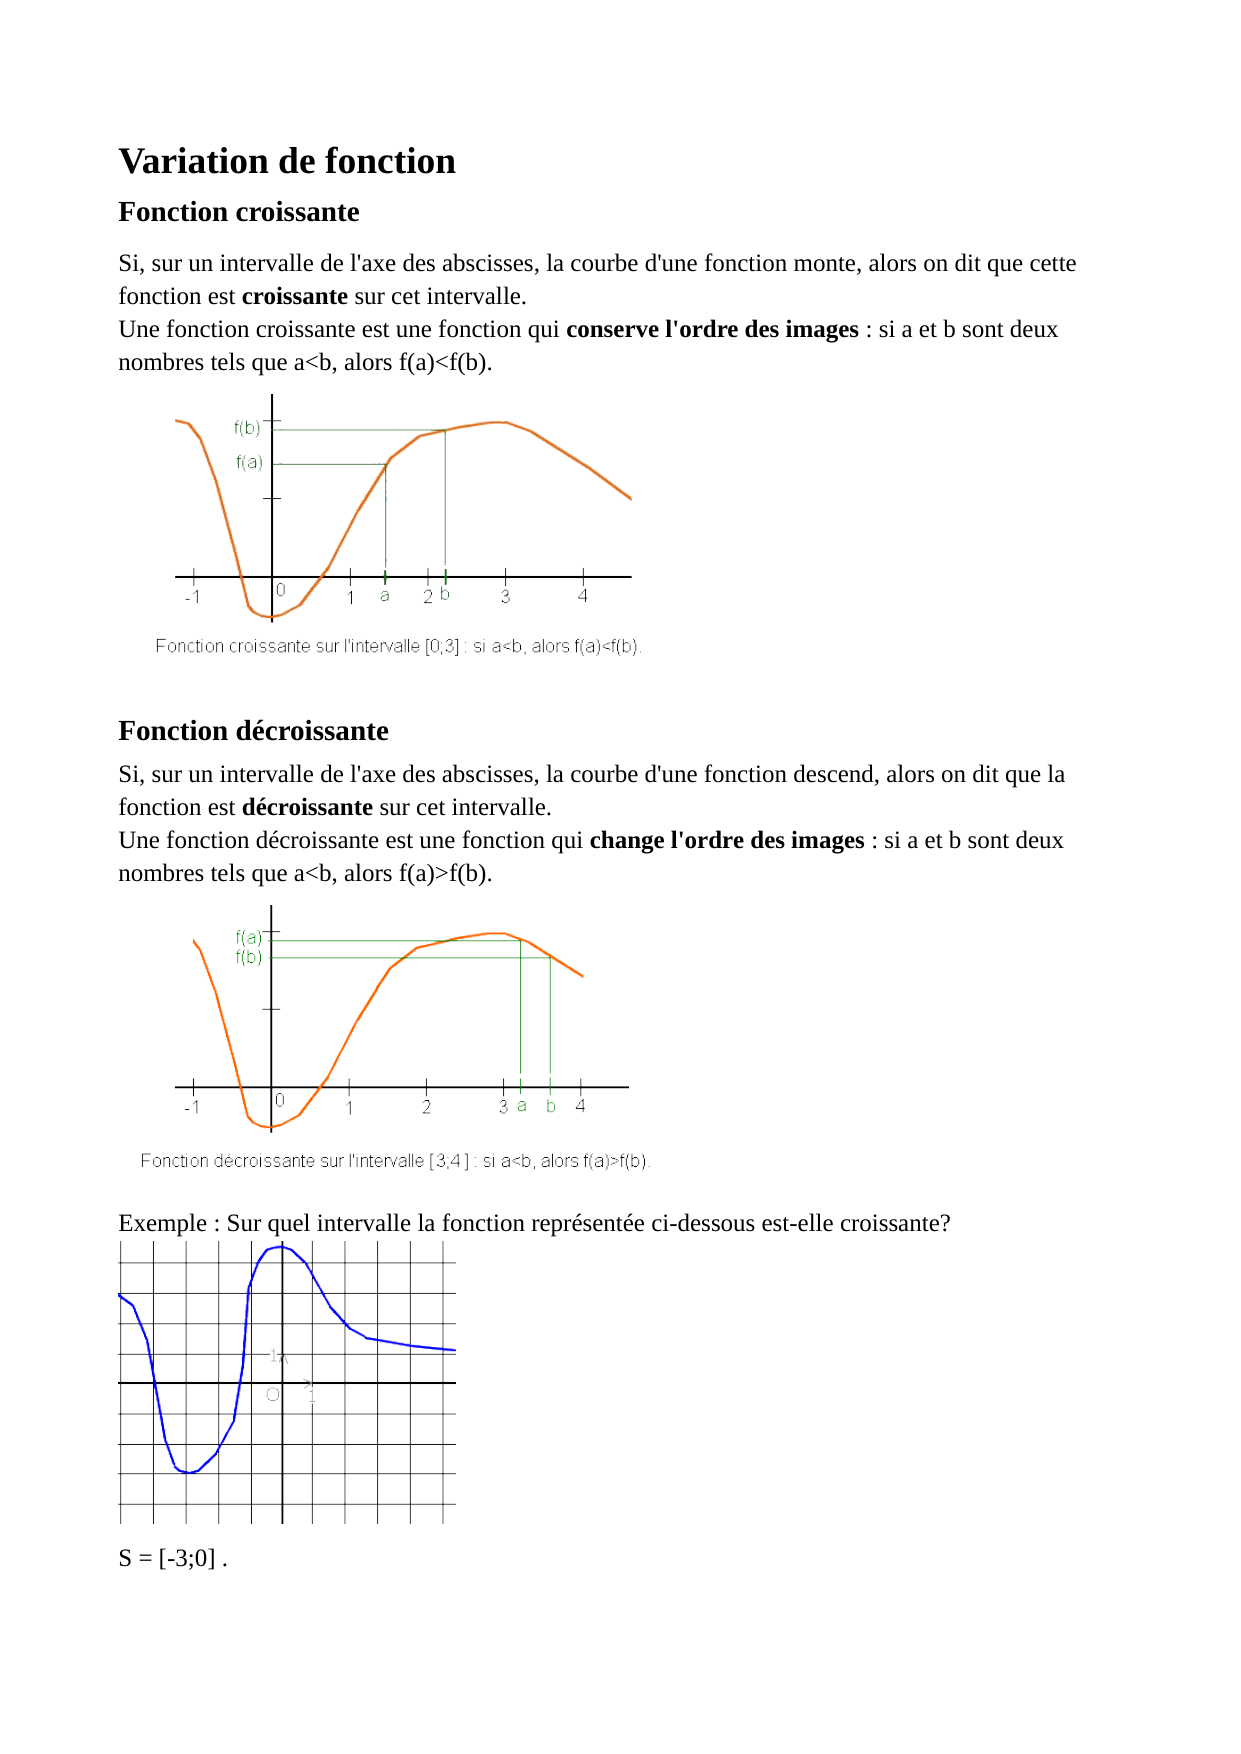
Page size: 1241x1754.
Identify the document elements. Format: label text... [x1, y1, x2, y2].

text Si, sur un intervalle de l'axe des abscisses, la courbe d'une fonction descend, alors on dit que la fonction est décroissante sur cet intervalle. Une fonction décroissante est une fonction qui change l'ordre des images : si a et b sont deux nombres tels que a<b, alors f(a)>f(b). [118, 759, 1122, 887]
picture [118, 394, 689, 680]
text S = [-3;0] . [118, 1543, 1122, 1572]
picture [118, 905, 686, 1190]
picture [118, 1241, 456, 1524]
text Si, sur un intervalle de l'axe des abscisses, la courbe d'une fonction monte, alors on dit que cette fonction est croissante sur cet intervalle. Une fonction croissante est une fonction qui conserve l'ordre des images : si a et b sont deux nombres tels que a<b, alors f(a)<f(b). [118, 248, 1122, 376]
text Exemple : Sur quel intervalle la fonction représentée ci-dessous est-elle croissante? [118, 1208, 1122, 1524]
text Fonction croissante [118, 194, 1122, 228]
subtitle Variation de fonction [118, 139, 1122, 182]
subtitle Fonction décroissante [118, 713, 1122, 747]
